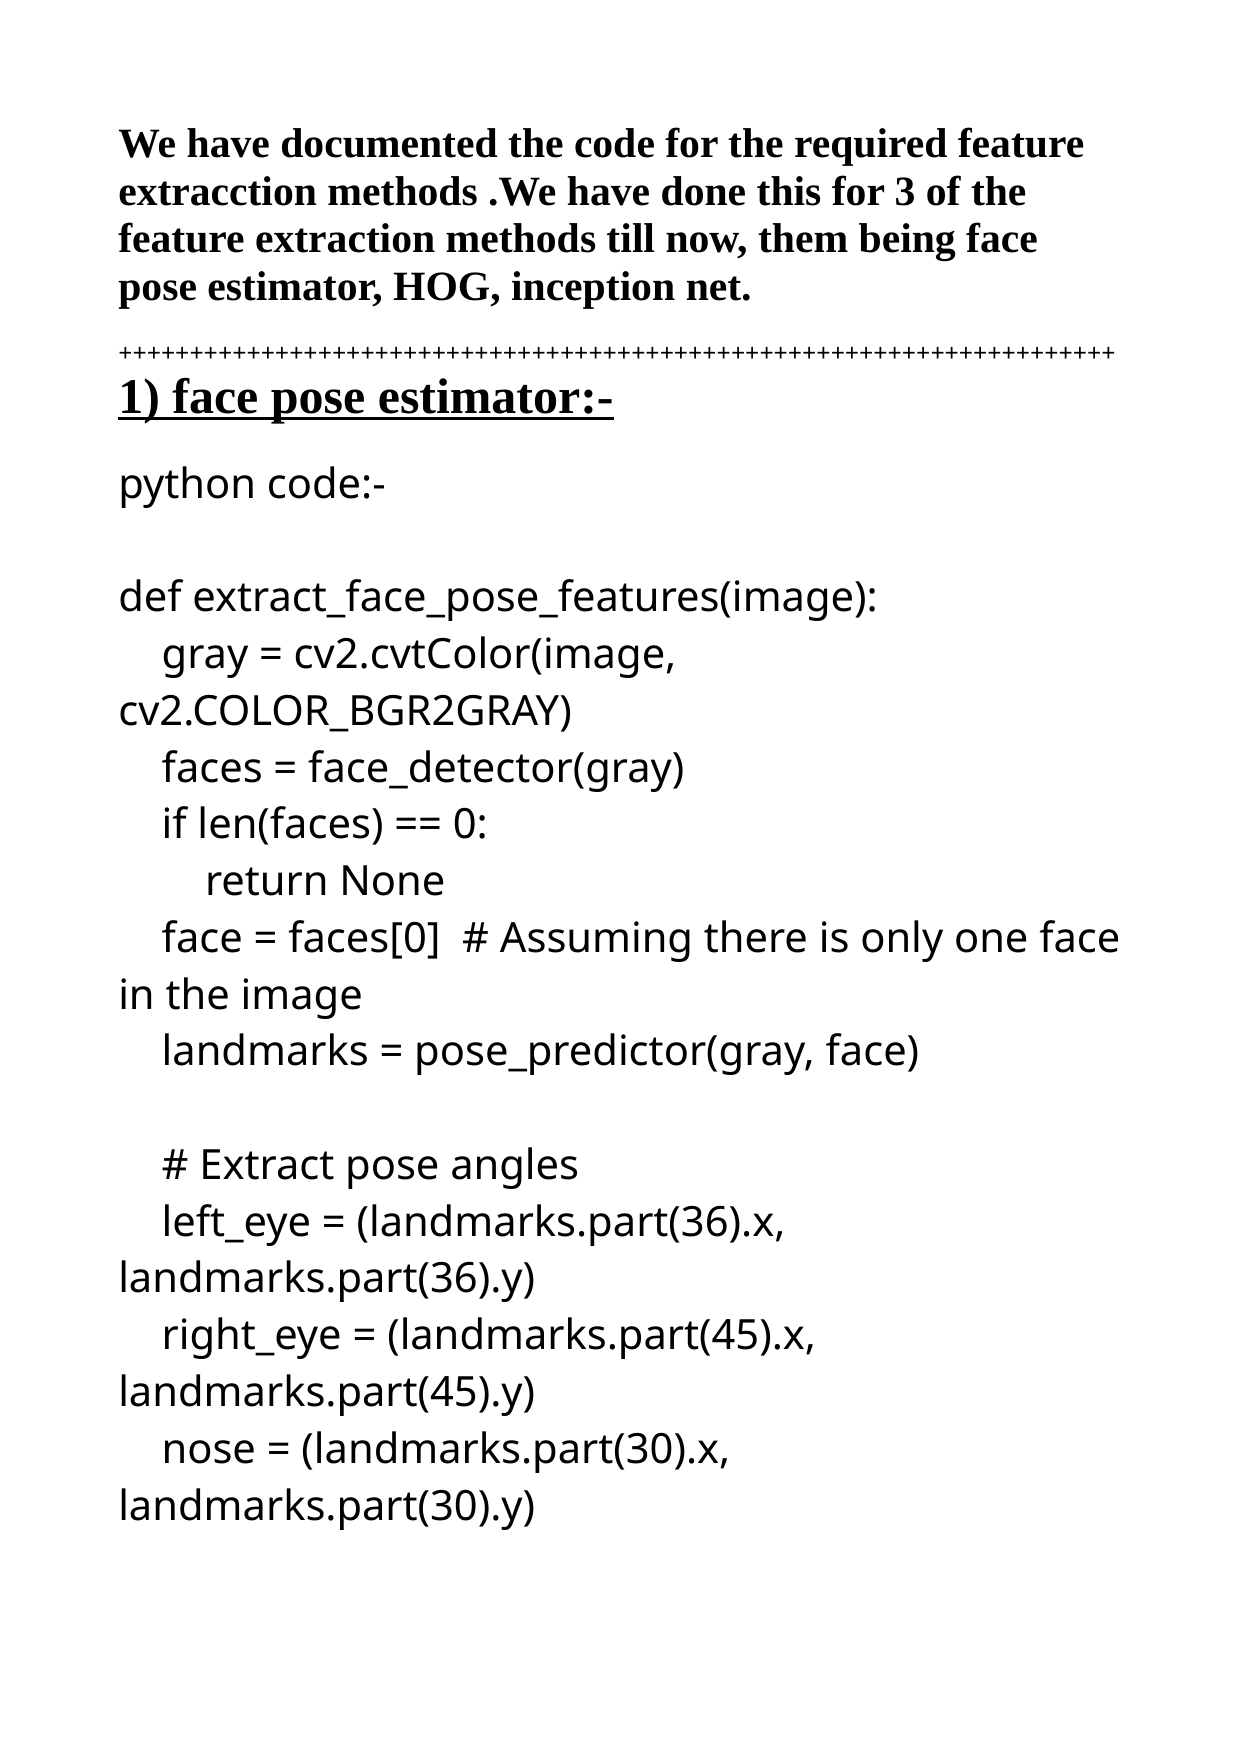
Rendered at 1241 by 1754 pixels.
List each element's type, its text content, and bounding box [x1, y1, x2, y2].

text right_eye = (landmarks.part(45).x, landmarks.part(45).y) [118, 1305, 1122, 1419]
text ++++++++++++++++++++++++++++++++++++++++++++++++++++++++++++++++++++++ [118, 338, 1122, 367]
text return None [118, 851, 1122, 908]
text # Extract pose angles [118, 1135, 1122, 1192]
text gray = cv2.cvtColor(image, cv2.COLOR_BGR2GRAY) [118, 624, 1122, 737]
text def extract_face_pose_features(image): [118, 567, 1122, 624]
text nose = (landmarks.part(30).x, landmarks.part(30).y) [118, 1419, 1122, 1532]
text if len(faces) == 0: [118, 794, 1122, 851]
text 1) face pose estimator:- [118, 367, 1122, 425]
text face = faces[0] # Assuming there is only one face in the image [118, 908, 1122, 1021]
text left_eye = (landmarks.part(36).x, landmarks.part(36).y) [118, 1192, 1122, 1305]
text landmarks = pose_predictor(gray, face) [118, 1021, 1122, 1078]
text python code:- [118, 453, 1122, 510]
text We have documented the code for the required feature extracction methods .We have done this for 3 of the feature extraction methods till now, them being face pose estimator, HOG, inception net. [118, 118, 1122, 310]
text faces = face_detector(gray) [118, 737, 1122, 794]
